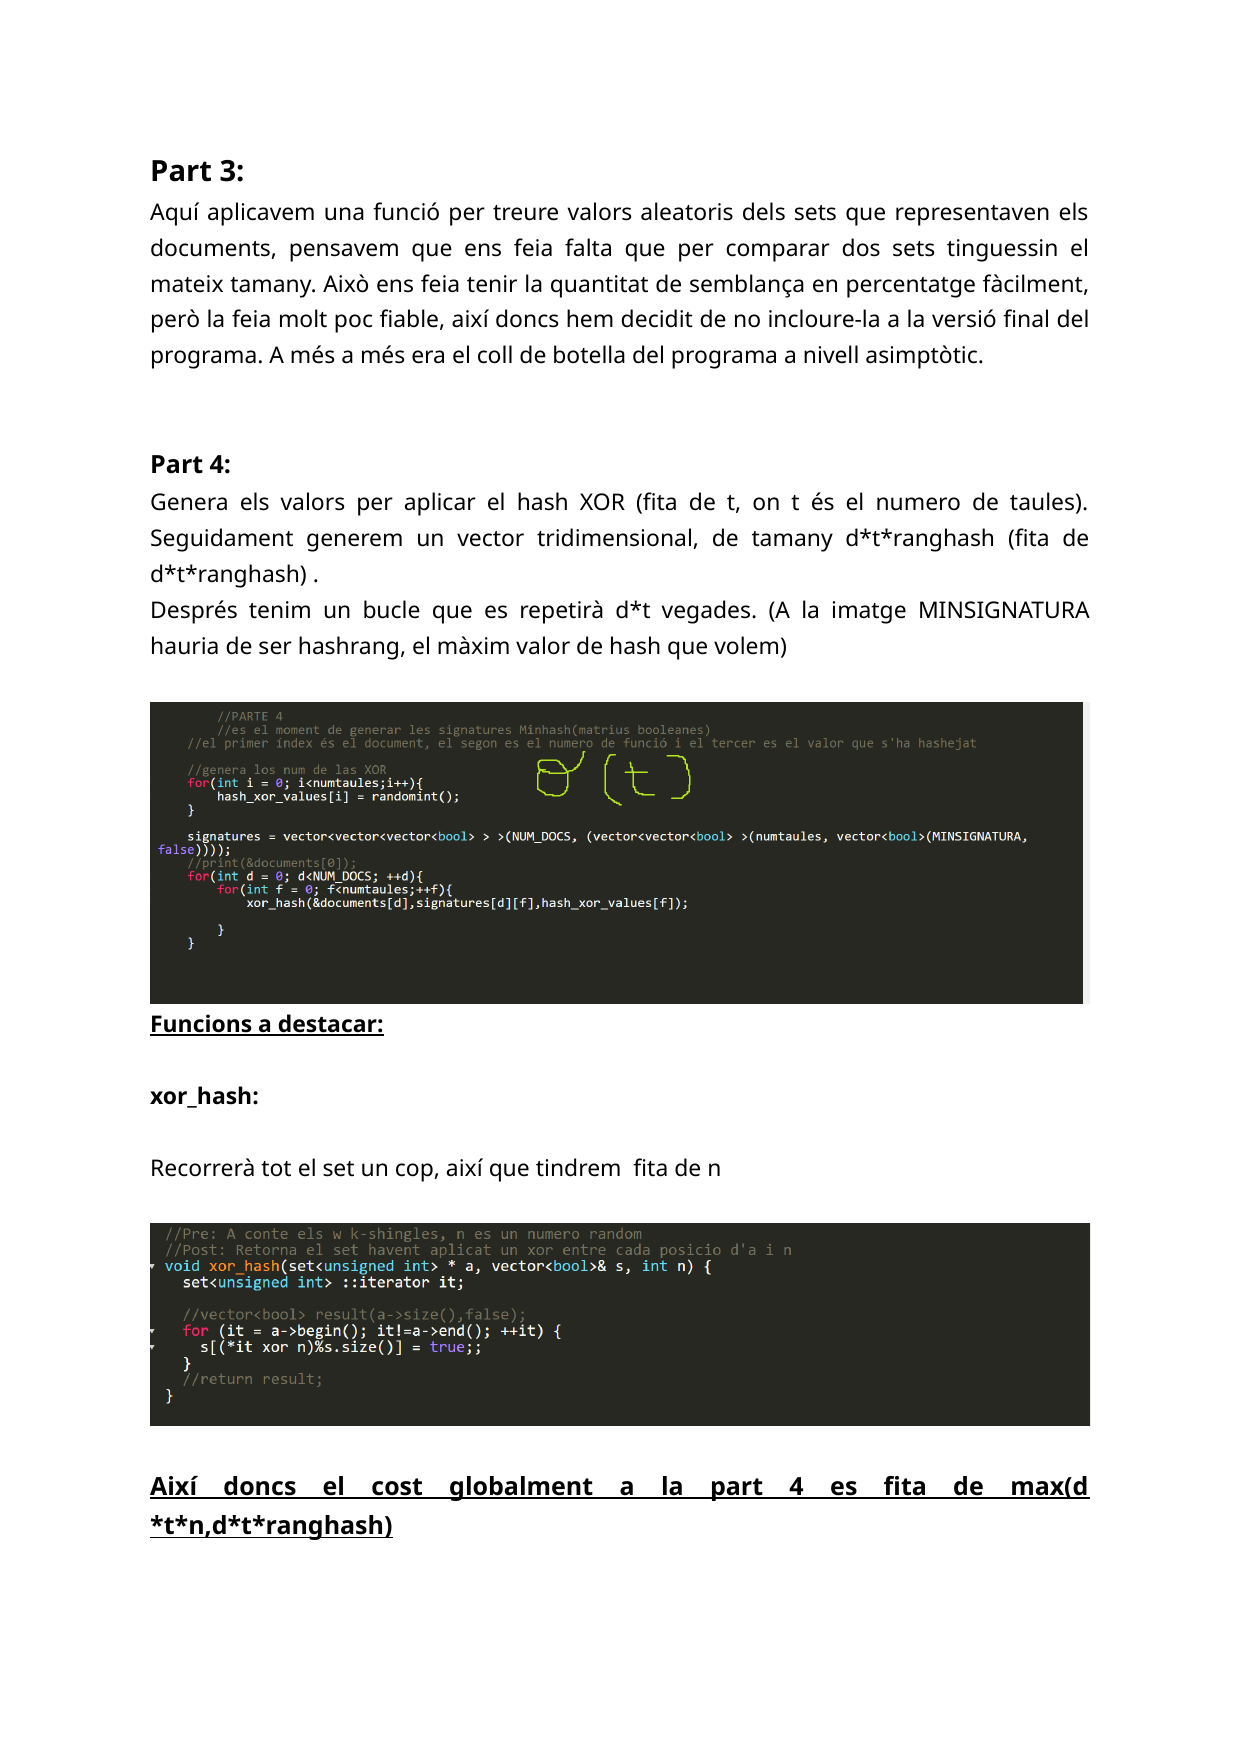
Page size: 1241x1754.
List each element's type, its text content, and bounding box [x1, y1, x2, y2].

text Després tenim un bucle que es repetirà d*t vegades. (A la imatge MINSIGNATURA hauria de ser hashrang, el màxim valor de hash que volem) [150, 594, 1090, 661]
text *t*n,d*t*ranghash) [150, 1499, 1090, 1542]
text Funcions a destacar: [150, 1008, 1090, 1039]
picture [150, 702, 1091, 1004]
text Part 3: [150, 150, 1090, 190]
text Aquí aplicavem una funció per treure valors aleatoris dels sets que representaven els documents, pensavem que ens feia falta que per comparar dos sets tinguessin el mateix tamany. Això ens feia tenir la quantitat de semblança en percentatge fàcilment, però la feia molt poc fiable, així doncs hem decidit de no incloure-la a la versió final del programa. A més a més era el coll de botella del programa a nivell asimptòtic. [150, 196, 1090, 371]
text Així doncs el cost globalment a la part 4 es fita de max(d [150, 1469, 1090, 1497]
text Recorrerà tot el set un cop, així que tindrem fita de n [150, 1152, 1090, 1183]
text xor_hash: [150, 1080, 1090, 1111]
picture [150, 1223, 1091, 1426]
text Genera els valors per aplicar el hash XOR (fita de t, on t és el numero de taules). Seguidament generem un vector tridimensional, de tamany d*t*ranghash (fita de d*t*ranghash) . [150, 486, 1090, 589]
text Part 4: [150, 447, 1090, 481]
